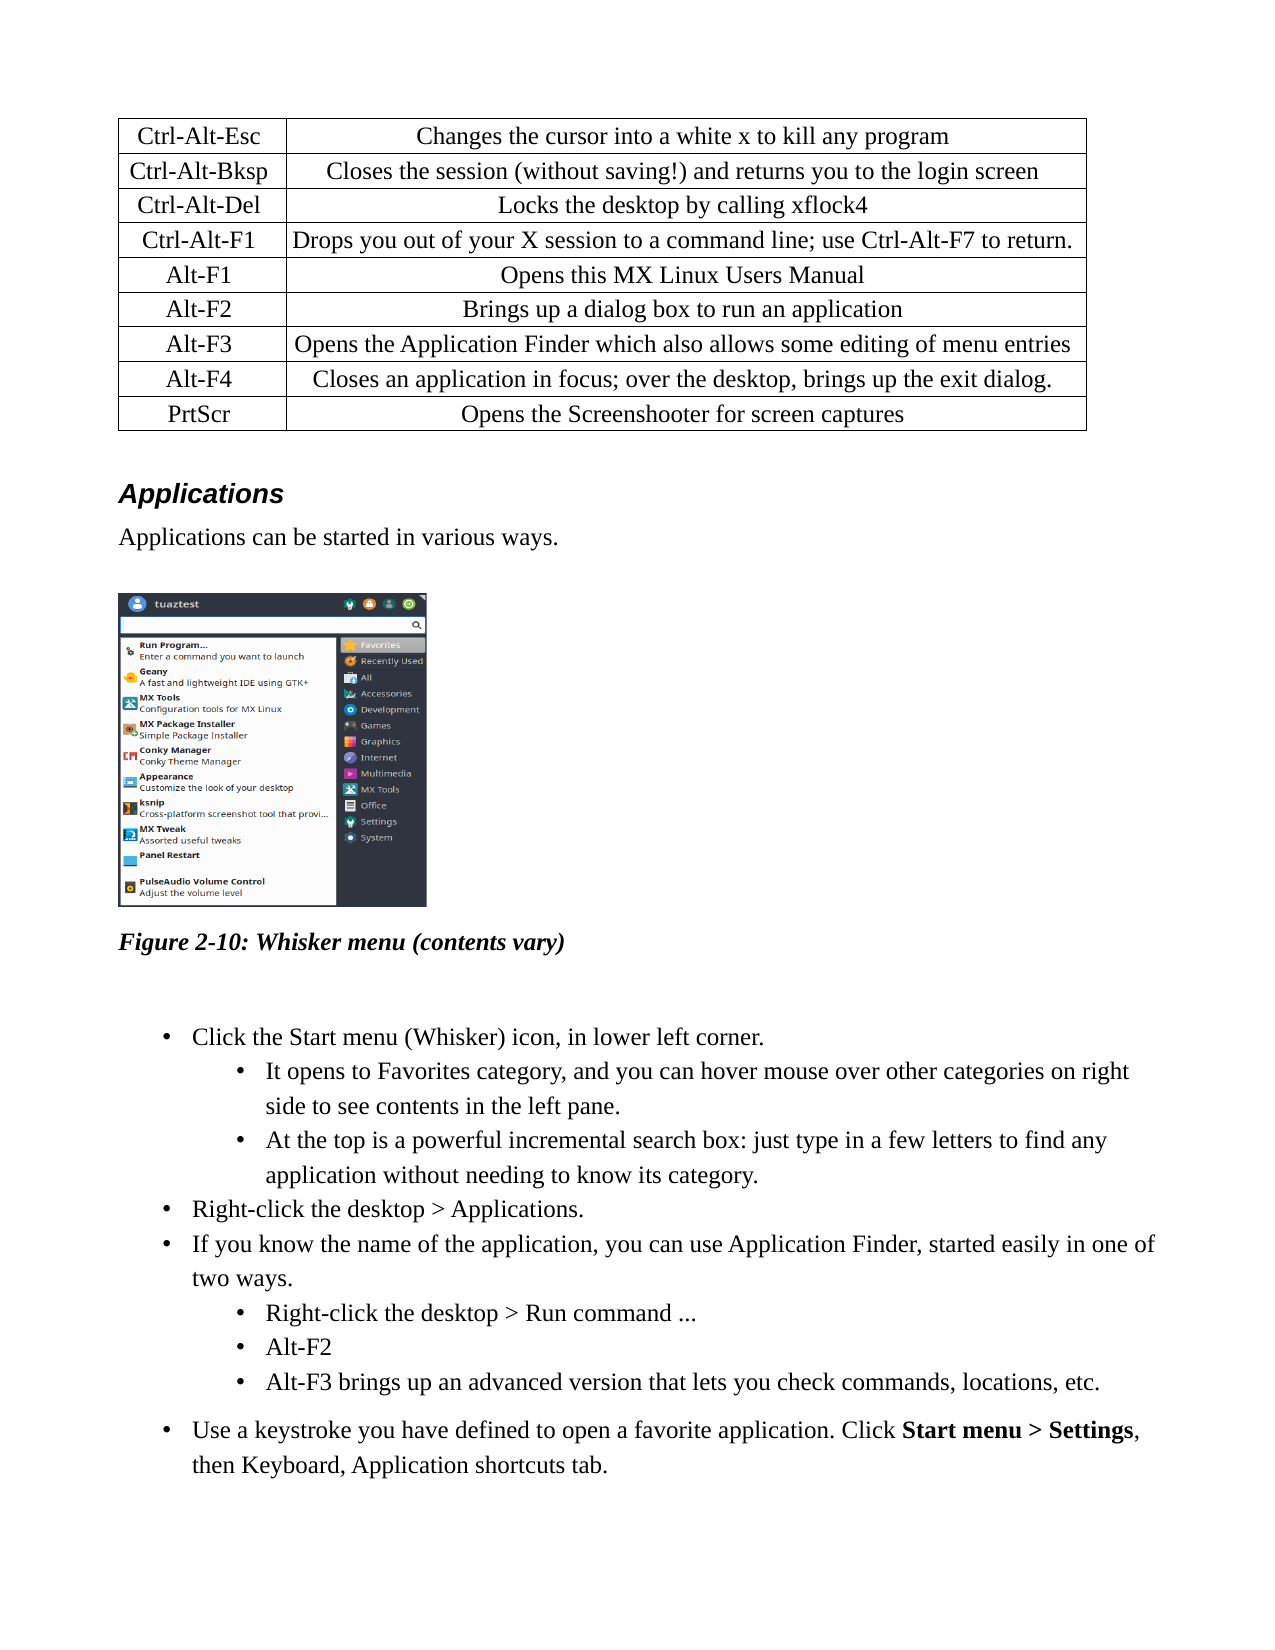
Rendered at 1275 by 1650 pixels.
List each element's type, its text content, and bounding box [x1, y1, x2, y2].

list Alt-F2 [236, 1332, 1157, 1361]
table_cell Opens this MX Linux Users Manual [287, 258, 1086, 292]
list At the top is a powerful incremental search box: just type in a few letters to find any application without needing to know its category. [236, 1125, 1157, 1188]
table_cell Ctrl-Alt-Del [119, 189, 286, 222]
table_cell Closes the session (without saving!) and returns you to the login screen [287, 154, 1086, 187]
table_cell Opens the Application Finder which also allows some editing of menu entries [287, 327, 1086, 361]
list If you know the name of the application, you can use Application Finder, started easily in one of two ways. [162, 1229, 1157, 1292]
table_cell Alt-F2 [119, 293, 286, 326]
table_cell Drops you out of your X session to a command line; use Ctrl-Alt-F7 to return. [287, 223, 1086, 257]
list Right-click the desktop > Run command ... [236, 1298, 1157, 1326]
table_cell Changes the cursor into a white x to kill any program [287, 119, 1086, 153]
text Applications can be started in various ways. [118, 522, 1157, 551]
list Click the Start menu (Whisker) icon, in lower left corner. [162, 1022, 1157, 1051]
picture [118, 593, 427, 907]
table_cell Closes an application in focus; over the desktop, brings up the exit dialog. [287, 362, 1086, 396]
list Right-click the desktop > Applications. [162, 1194, 1157, 1223]
table_cell Brings up a dialog box to run an application [287, 293, 1086, 326]
subtitle Applications [118, 477, 1157, 509]
table_cell Alt-F4 [119, 362, 286, 396]
table_cell Locks the desktop by calling xflock4 [287, 189, 1086, 222]
list Alt-F3 brings up an advanced version that lets you check commands, locations, etc. [236, 1367, 1157, 1395]
table_cell Alt-F1 [119, 258, 286, 292]
table_cell Ctrl-Alt-Esc [119, 119, 286, 153]
table_cell PrtScr [119, 397, 286, 430]
table_cell Ctrl-Alt-F1 [119, 223, 286, 257]
list It opens to Favorites category, and you can hover mouse over other categories on right side to see contents in the left pane. [236, 1056, 1157, 1119]
table_cell Ctrl-Alt-Bksp [119, 154, 286, 187]
table_cell Opens the Screenshooter for screen captures [287, 397, 1086, 430]
text Figure 2-10: Whisker menu (contents vary) [118, 927, 1157, 956]
list Use a keystroke you have defined to open a favorite application. Click Start menu > Settings, then Keyboard, Application shortcuts tab. [162, 1416, 1157, 1479]
table_cell Alt-F3 [119, 327, 286, 361]
